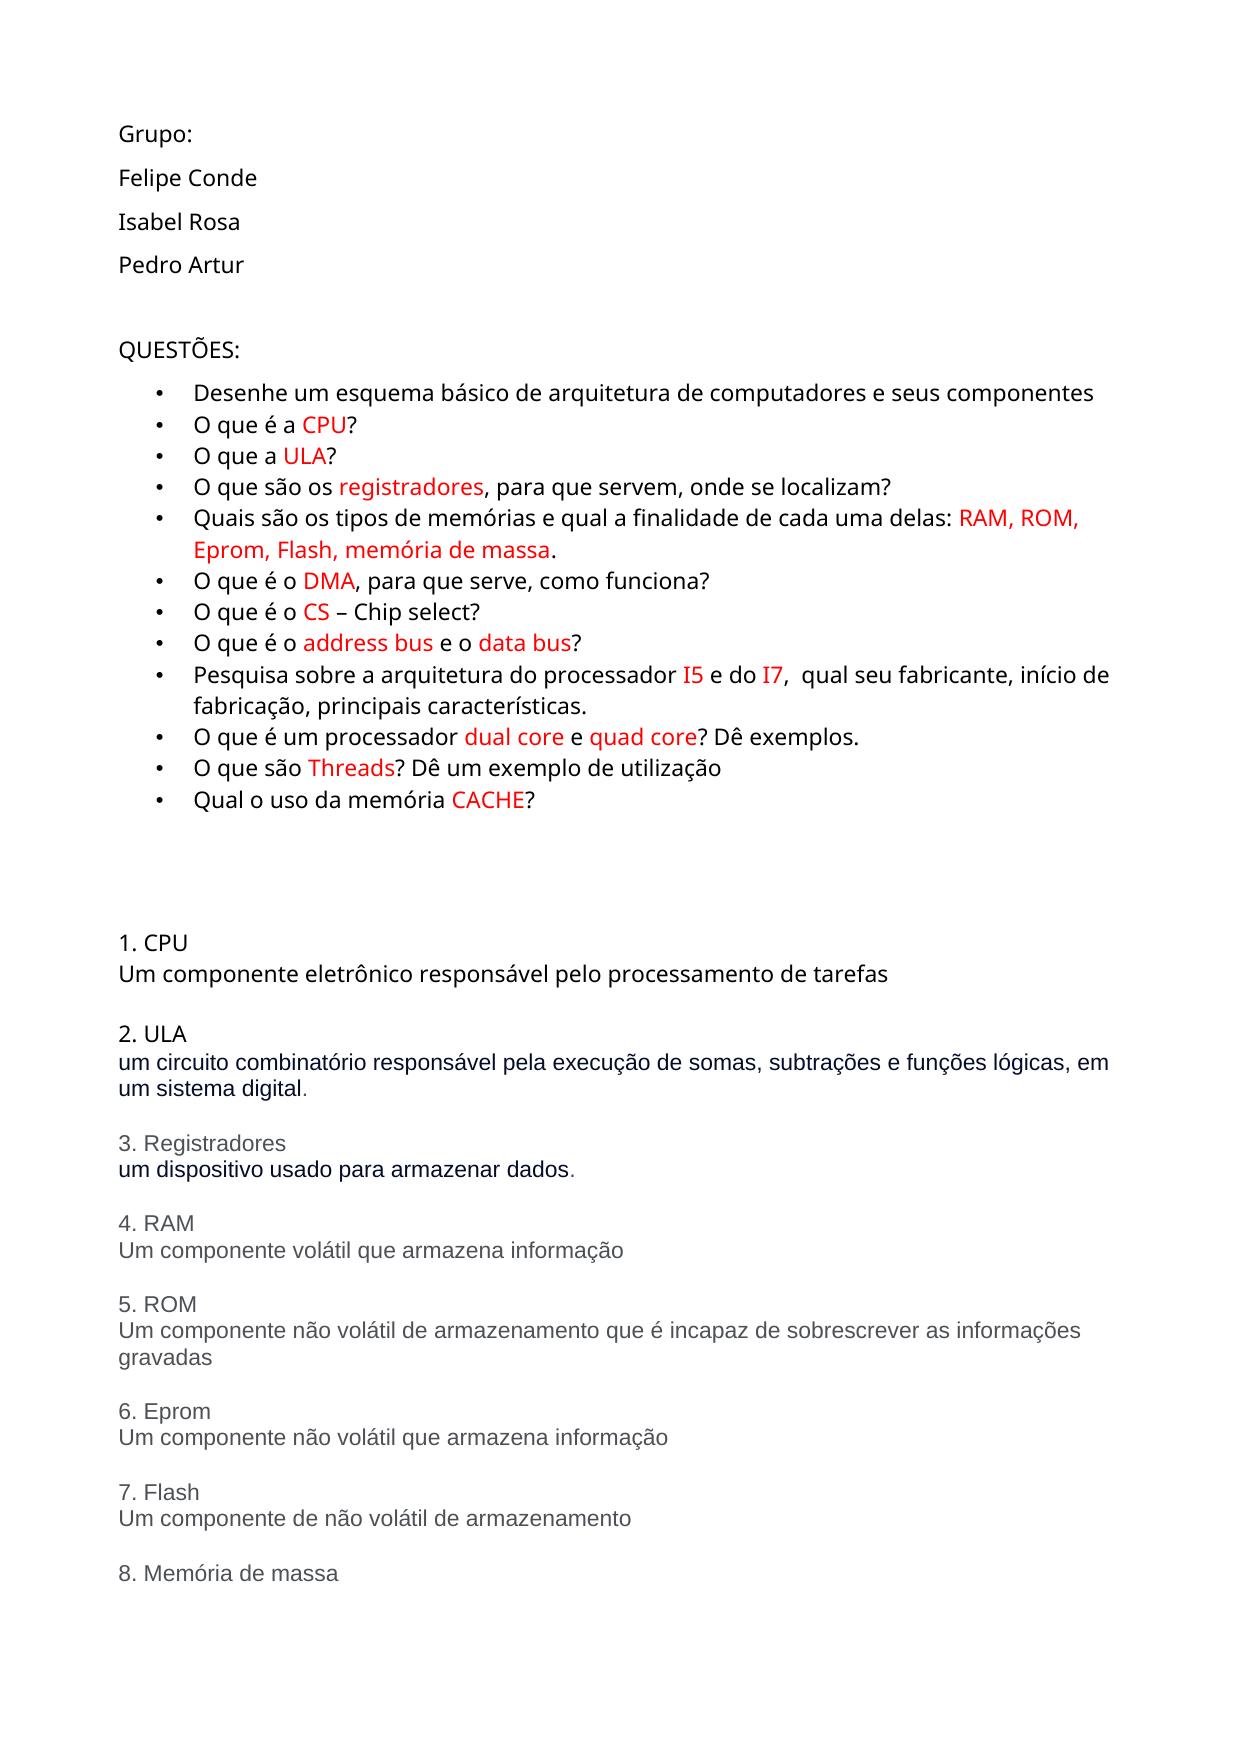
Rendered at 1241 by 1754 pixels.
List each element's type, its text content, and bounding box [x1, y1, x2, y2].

list Quais são os tipos de memórias e qual a finalidade de cada uma delas: RAM, ROM, Eprom, Flash, memória de massa. [156, 502, 1122, 565]
text 2. ULA [118, 1017, 1122, 1049]
text 4. RAM [118, 1210, 1122, 1237]
text 3. Registradores [118, 1129, 1122, 1156]
text Isabel Rosa [118, 206, 1122, 237]
text Um componente não volátil de armazenamento que é incapaz de sobrescrever as informações gravadas [118, 1317, 1122, 1370]
list O que a ULA? [156, 440, 1122, 471]
text Felipe Conde [118, 162, 1122, 193]
text 1. CPU [118, 927, 1122, 958]
text Grupo: [118, 118, 1122, 149]
list O que é a CPU? [156, 409, 1122, 440]
list O que é o address bus e o data bus? [156, 627, 1122, 659]
text 6. Eprom [118, 1398, 1122, 1424]
text 8. Memória de massa [118, 1559, 1122, 1586]
list Desenhe um esquema básico de arquitetura de computadores e seus componentes [156, 377, 1122, 409]
text 7. Flash [118, 1479, 1122, 1505]
list O que são os registradores, para que servem, onde se localizam? [156, 471, 1122, 502]
text Um componente não volátil que armazena informação [118, 1424, 1122, 1451]
list O que é o DMA, para que serve, como funciona? [156, 565, 1122, 596]
text 5. ROM [118, 1291, 1122, 1317]
list O que é o CS – Chip select? [156, 596, 1122, 627]
text Um componente eletrônico responsável pelo processamento de tarefas [118, 958, 1122, 989]
list O que é um processador dual core e quad core? Dê exemplos. [156, 721, 1122, 752]
text Um componente volátil que armazena informação [118, 1237, 1122, 1263]
text Pedro Artur [118, 249, 1122, 281]
list Pesquisa sobre a arquitetura do processador I5 e do I7, qual seu fabricante, início de fabricação, principais características. [156, 659, 1122, 721]
list Qual o uso da memória CACHE? [156, 784, 1122, 815]
text QUESTÕES: [118, 334, 1122, 365]
text um dispositivo usado para armazenar dados. [118, 1156, 1122, 1182]
list O que são Threads? Dê um exemplo de utilização [156, 752, 1122, 784]
text um circuito combinatório responsável pela execução de somas, subtrações e funções lógicas, em um sistema digital. [118, 1049, 1122, 1101]
text Um componente de não volátil de armazenamento [118, 1505, 1122, 1531]
